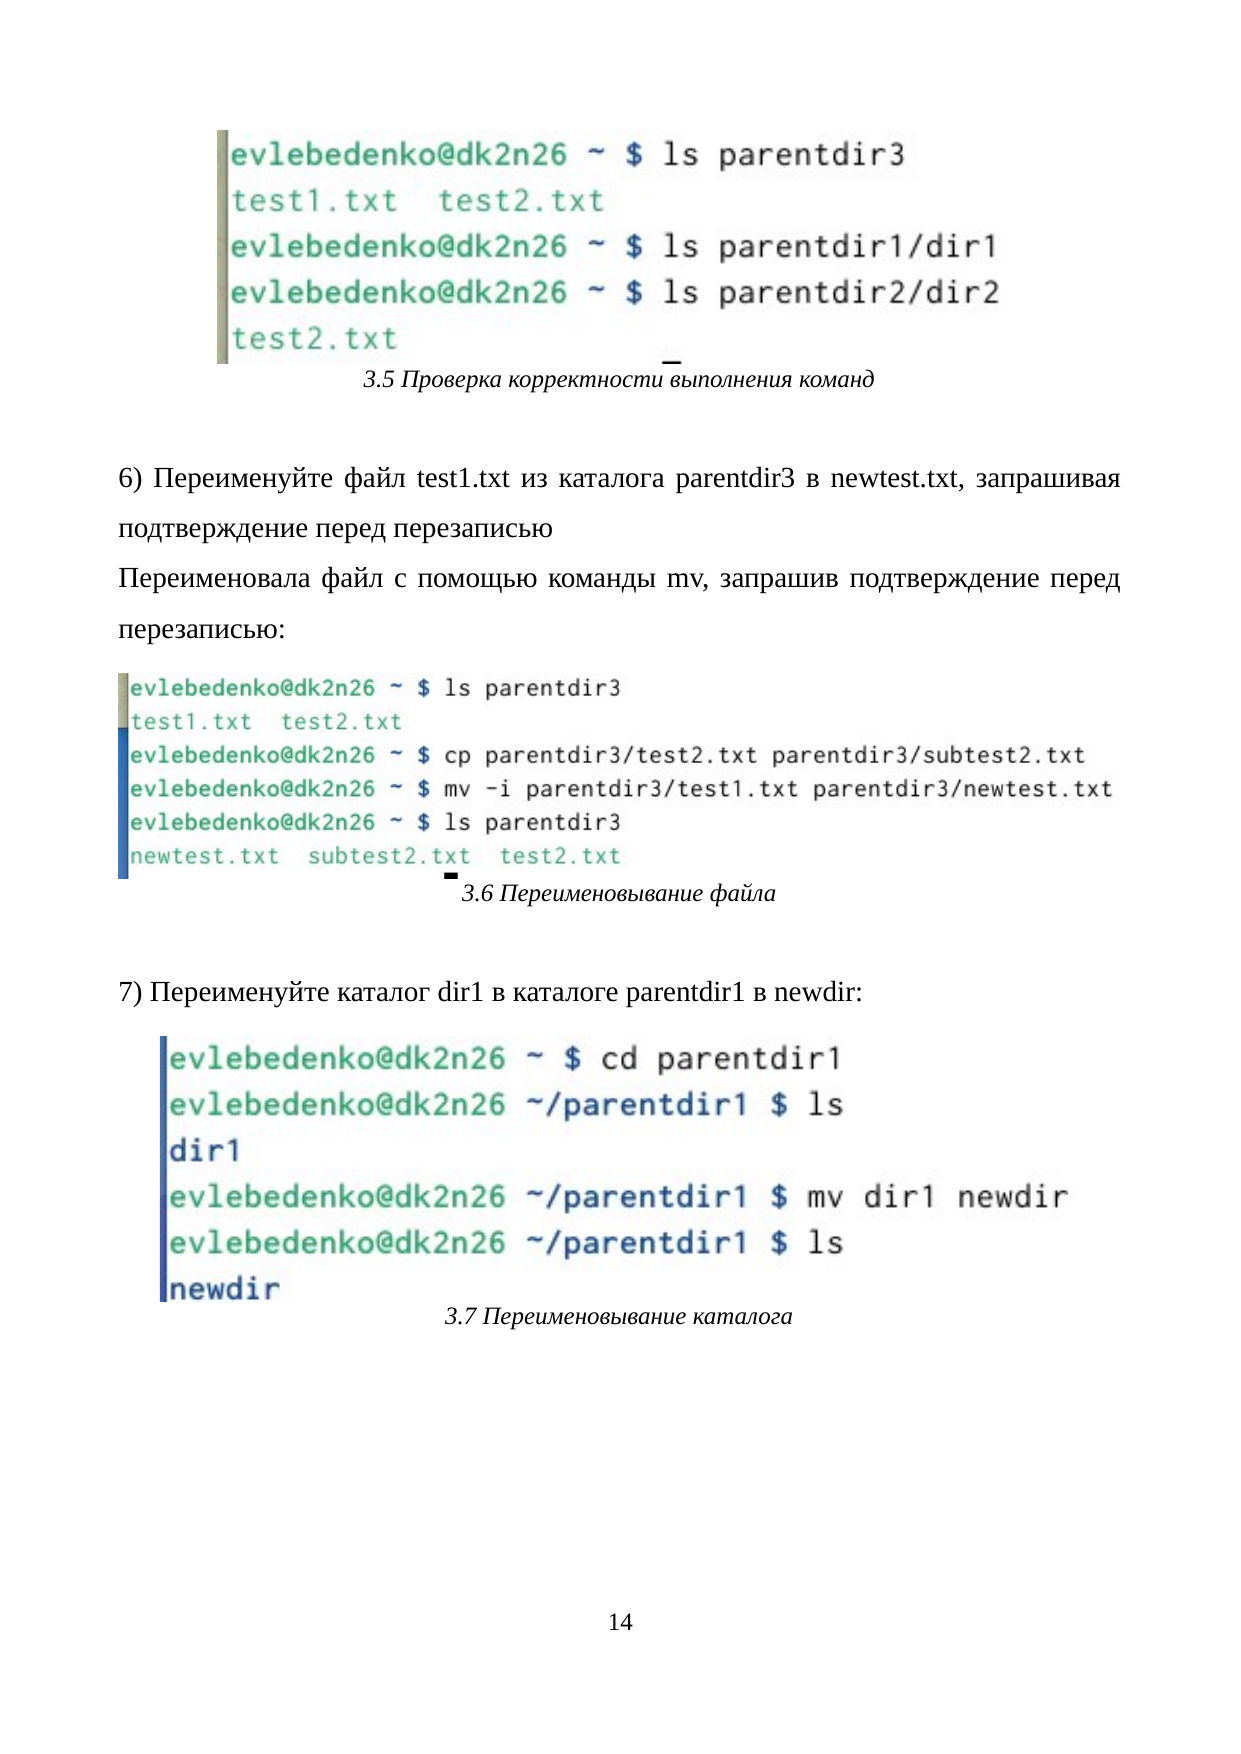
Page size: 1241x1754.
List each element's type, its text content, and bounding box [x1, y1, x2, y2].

text Переименовала файл с помощью команды mv, запрашив подтверждение перед перезаписью: [118, 560, 1122, 644]
text 3.5 Проверка корректности выполнения команд [217, 364, 1023, 393]
text 3.6 Переименовывание файла [118, 879, 1122, 907]
picture [217, 130, 1024, 364]
picture [118, 673, 1123, 879]
text 6) Переименуйте файл test1.txt из каталога parentdir3 в newtest.txt, запрашивая подтверждение перед перезаписью [118, 460, 1122, 544]
picture [159, 1036, 1081, 1302]
text 7) Переименуйте каталог dir1 в каталоге parentdir1 в newdir: [118, 974, 1122, 1008]
text 3.7 Переименовывание каталога [160, 1302, 1081, 1330]
